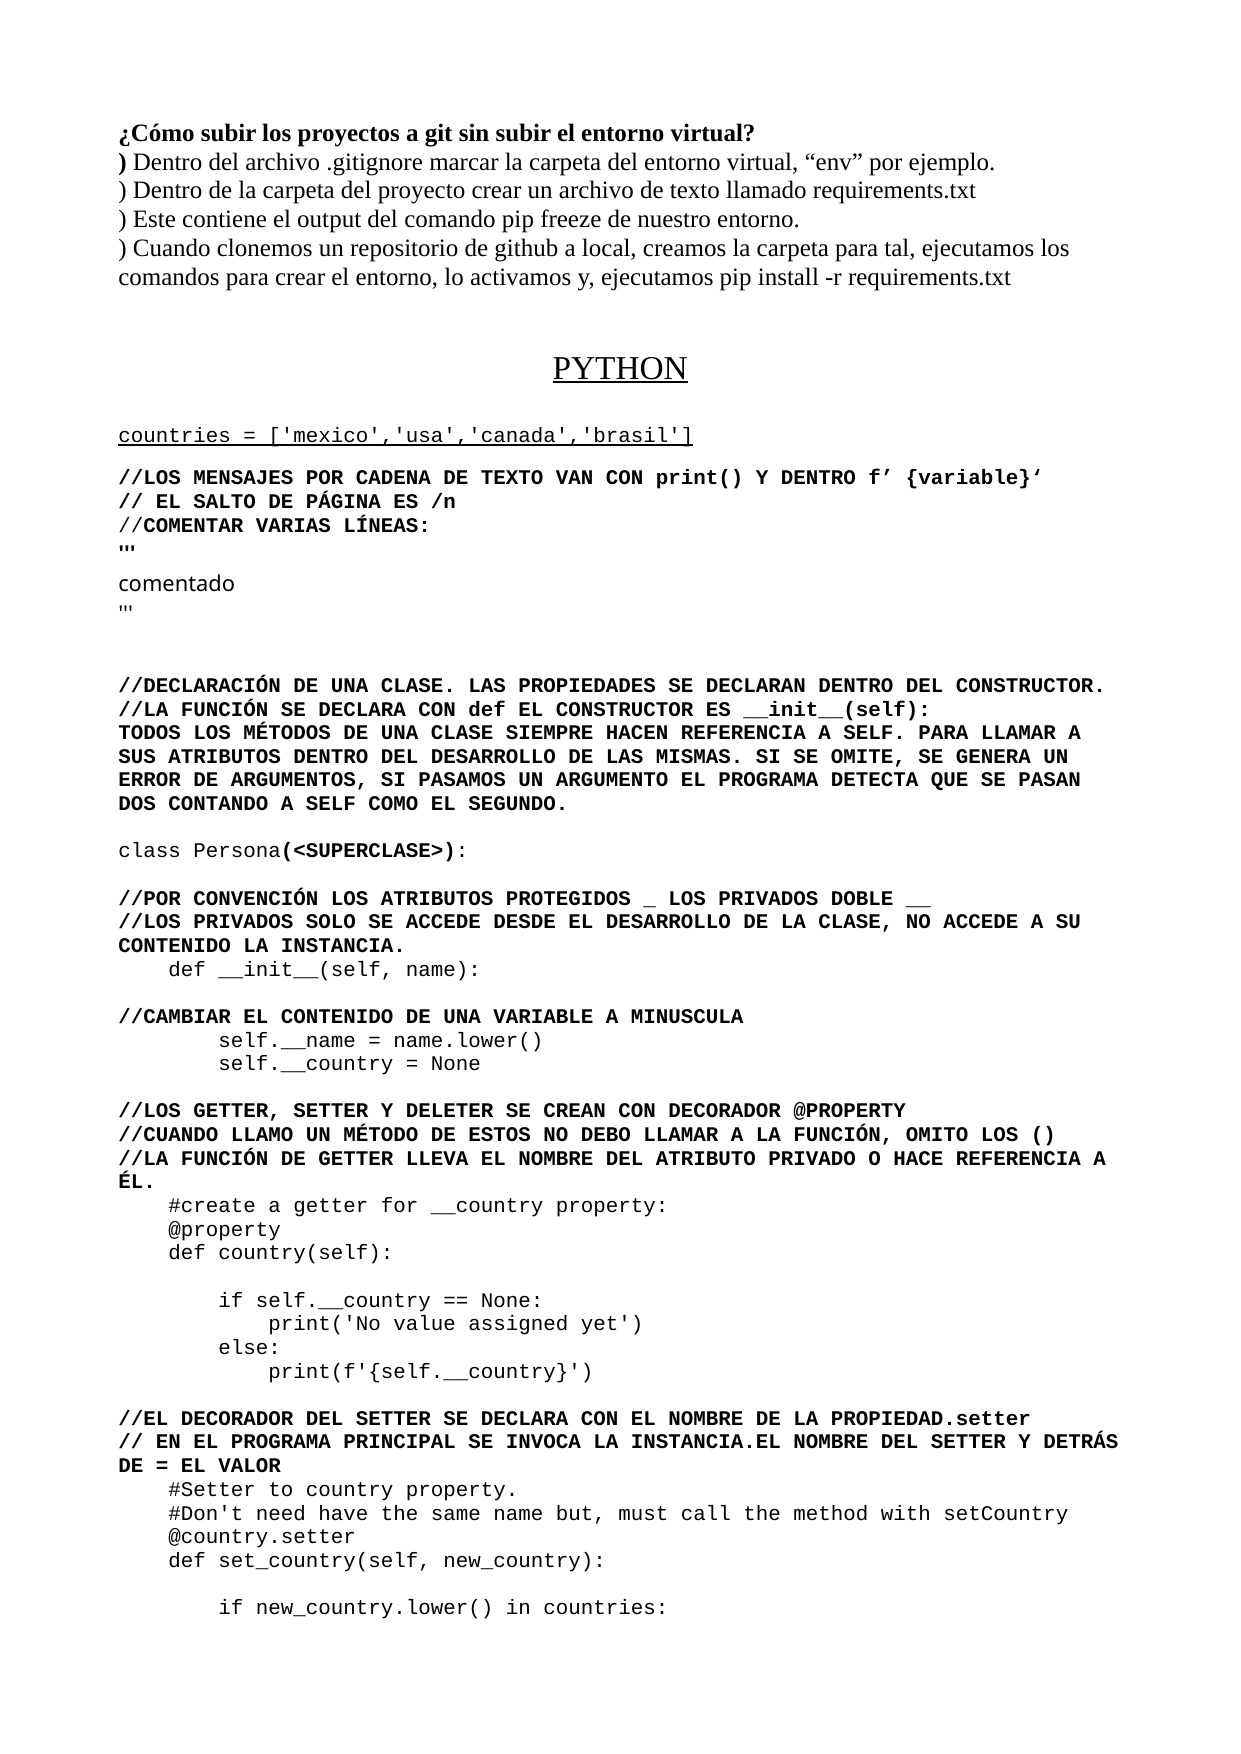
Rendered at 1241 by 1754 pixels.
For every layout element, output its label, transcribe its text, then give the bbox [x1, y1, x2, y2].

text //COMENTAR VARIAS LÍNEAS: [118, 514, 1122, 538]
text @property [118, 1219, 1122, 1242]
text else: [118, 1337, 1122, 1361]
text //LOS PRIVADOS SOLO SE ACCEDE DESDE EL DESARROLLO DE LA CLASE, NO ACCEDE A SU CONTENIDO LA INSTANCIA. [118, 911, 1122, 959]
text //CAMBIAR EL CONTENIDO DE UNA VARIABLE A MINUSCULA [118, 1006, 1122, 1029]
text ) Cuando clonemos un repositorio de github a local, creamos la carpeta para tal, ejecutamos los comandos para crear el entorno, lo activamos y, ejecutamos pip install -r requirements.txt [118, 233, 1122, 291]
text // EN EL PROGRAMA PRINCIPAL SE INVOCA LA INSTANCIA.EL NOMBRE DEL SETTER Y DETRÁS DE = EL VALOR [118, 1432, 1122, 1479]
text self.__country = None [118, 1053, 1122, 1077]
text ''' [118, 538, 1122, 568]
text //LA FUNCIÓN DE GETTER LLEVA EL NOMBRE DEL ATRIBUTO PRIVADO O HACE REFERENCIA A ÉL. [118, 1148, 1122, 1195]
text class Persona(<SUPERCLASE>): [118, 840, 1122, 864]
text ) Dentro del archivo .gitignore marcar la carpeta del entorno virtual, “env” por ejemplo. [118, 147, 1122, 176]
text #Setter to country property. [118, 1479, 1122, 1502]
text def set_country(self, new_country): [118, 1550, 1122, 1573]
text def __init__(self, name): [118, 959, 1122, 982]
text // EL SALTO DE PÁGINA ES /n [118, 491, 1122, 514]
text comentado [118, 568, 1122, 598]
text //DECLARACIÓN DE UNA CLASE. LAS PROPIEDADES SE DECLARAN DENTRO DEL CONSTRUCTOR. [118, 675, 1122, 698]
text //LOS GETTER, SETTER Y DELETER SE CREAN CON DECORADOR @PROPERTY [118, 1101, 1122, 1124]
text print(f'{self.__country}') [118, 1361, 1122, 1384]
text def country(self): [118, 1242, 1122, 1266]
text self.__name = name.lower() [118, 1029, 1122, 1053]
text //EL DECORADOR DEL SETTER SE DECLARA CON EL NOMBRE DE LA PROPIEDAD.setter [118, 1408, 1122, 1432]
text #Don't need have the same name but, must call the method with setCountry [118, 1502, 1122, 1526]
text ''' [118, 598, 1122, 628]
text ¿Cómo subir los proyectos a git sin subir el entorno virtual? [118, 118, 1122, 147]
text if new_country.lower() in countries: [118, 1597, 1122, 1621]
text TODOS LOS MÉTODOS DE UNA CLASE SIEMPRE HACEN REFERENCIA A SELF. PARA LLAMAR A SUS ATRIBUTOS DENTRO DEL DESARROLLO DE LAS MISMAS. SI SE OMITE, SE GENERA UN ERROR DE ARGUMENTOS, SI PASAMOS UN ARGUMENTO EL PROGRAMA DETECTA QUE SE PASAN DOS CONTANDO A SELF COMO EL SEGUNDO. [118, 722, 1122, 817]
text #create a getter for __country property: [118, 1195, 1122, 1219]
text PYTHON [118, 348, 1122, 386]
text @country.setter [118, 1526, 1122, 1550]
text print('No value assigned yet') [118, 1313, 1122, 1337]
text //LOS MENSAJES POR CADENA DE TEXTO VAN CON print() Y DENTRO f’ {variable}‘ [118, 467, 1122, 491]
text //CUANDO LLAMO UN MÉTODO DE ESTOS NO DEBO LLAMAR A LA FUNCIÓN, OMITO LOS () [118, 1124, 1122, 1148]
text ) Dentro de la carpeta del proyecto crear un archivo de texto llamado requirements.txt [118, 176, 1122, 204]
text if self.__country == None: [118, 1290, 1122, 1313]
text //LA FUNCIÓN SE DECLARA CON def EL CONSTRUCTOR ES __init__(self): [118, 698, 1122, 722]
text //POR CONVENCIÓN LOS ATRIBUTOS PROTEGIDOS _ LOS PRIVADOS DOBLE __ [118, 888, 1122, 911]
text ) Este contiene el output del comando pip freeze de nuestro entorno. [118, 204, 1122, 233]
text countries = ['mexico','usa','canada','brasil'] [118, 425, 1122, 448]
